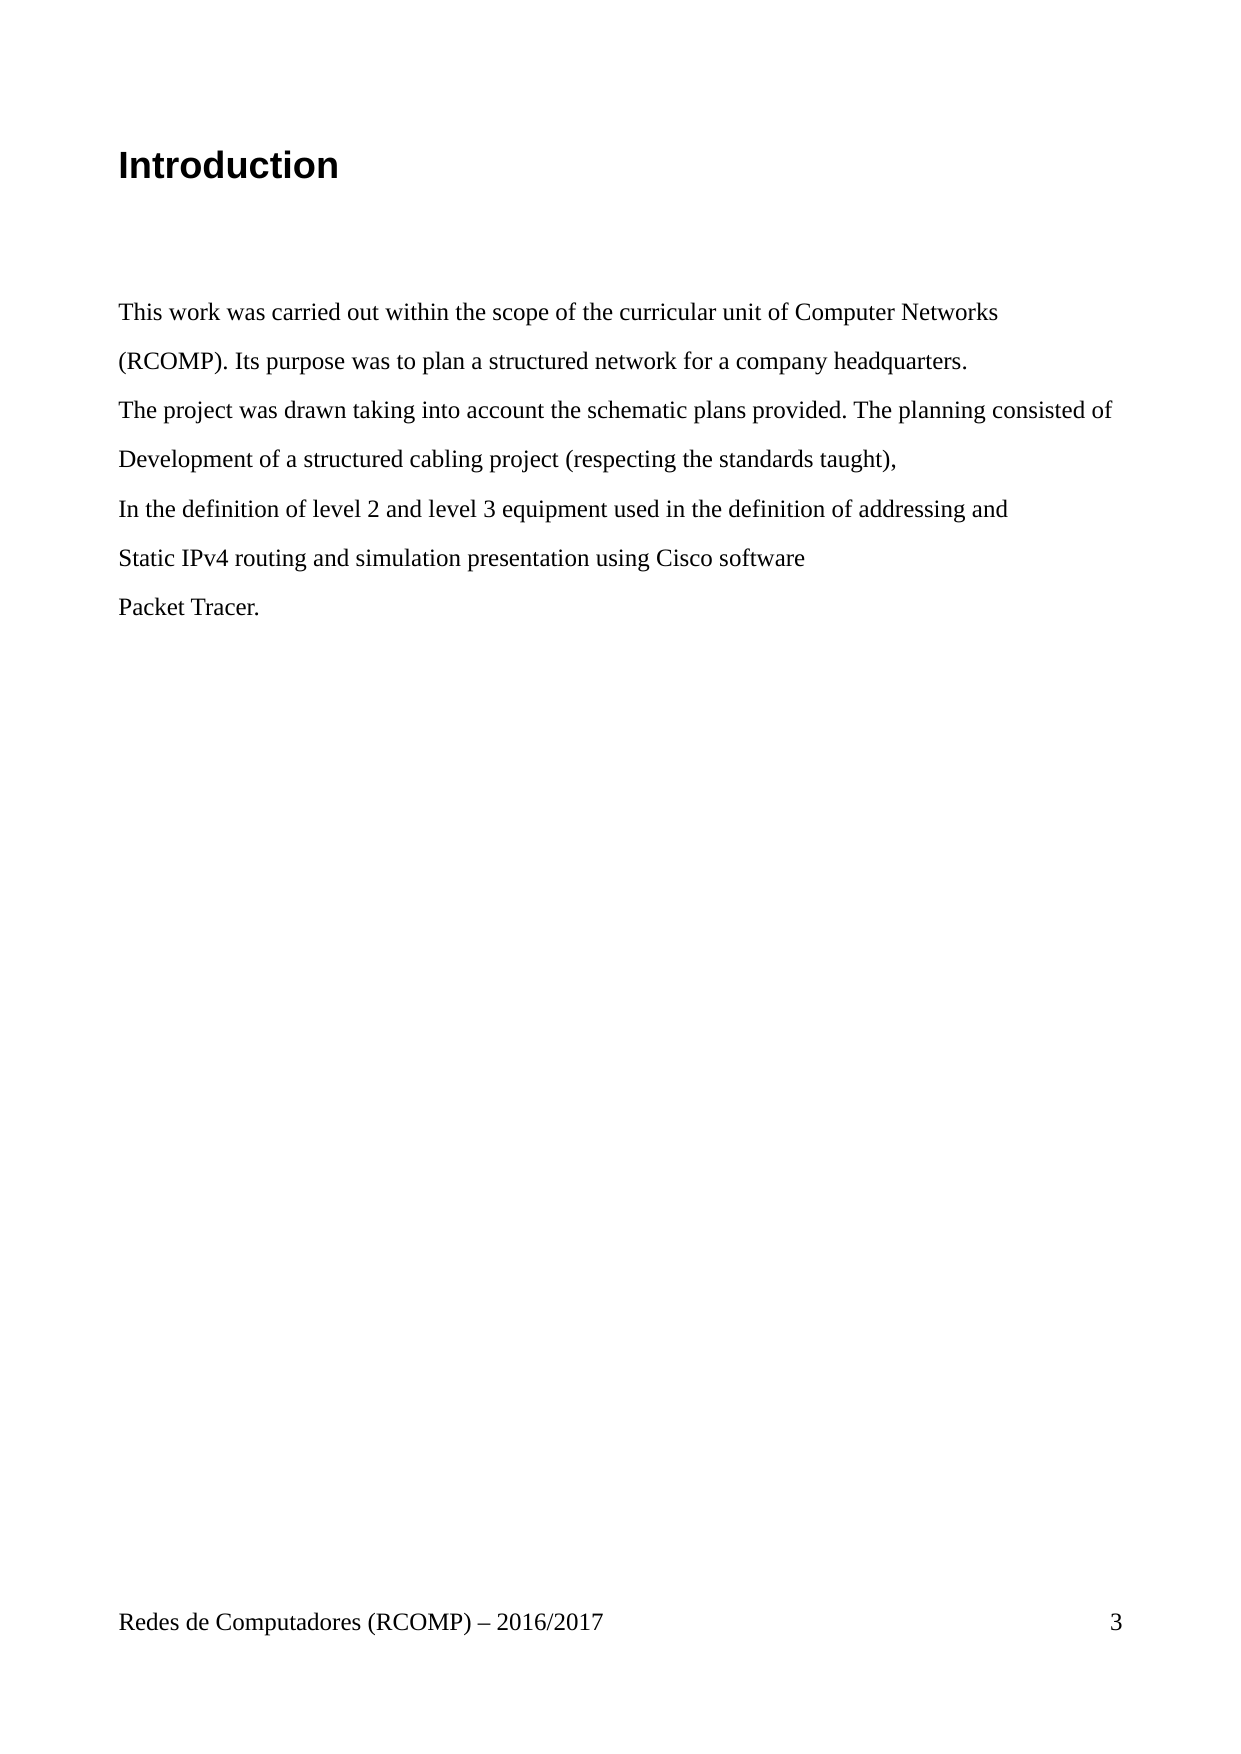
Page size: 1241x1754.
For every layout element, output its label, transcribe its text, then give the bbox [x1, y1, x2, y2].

text Packet Tracer. [118, 592, 1122, 621]
text The project was drawn taking into account the schematic plans provided. The planning consisted of [118, 396, 1122, 424]
text Development of a structured cabling project (respecting the standards taught), [118, 444, 1122, 473]
text (RCOMP). Its purpose was to plan a structured network for a company headquarters. [118, 346, 1122, 375]
subtitle Introduction [118, 143, 1122, 187]
text In the definition of level 2 and level 3 equipment used in the definition of addressing and [118, 494, 1122, 522]
text This work was carried out within the scope of the curricular unit of Computer Networks [118, 297, 1122, 326]
text Static IPv4 routing and simulation presentation using Cisco software [118, 543, 1122, 571]
